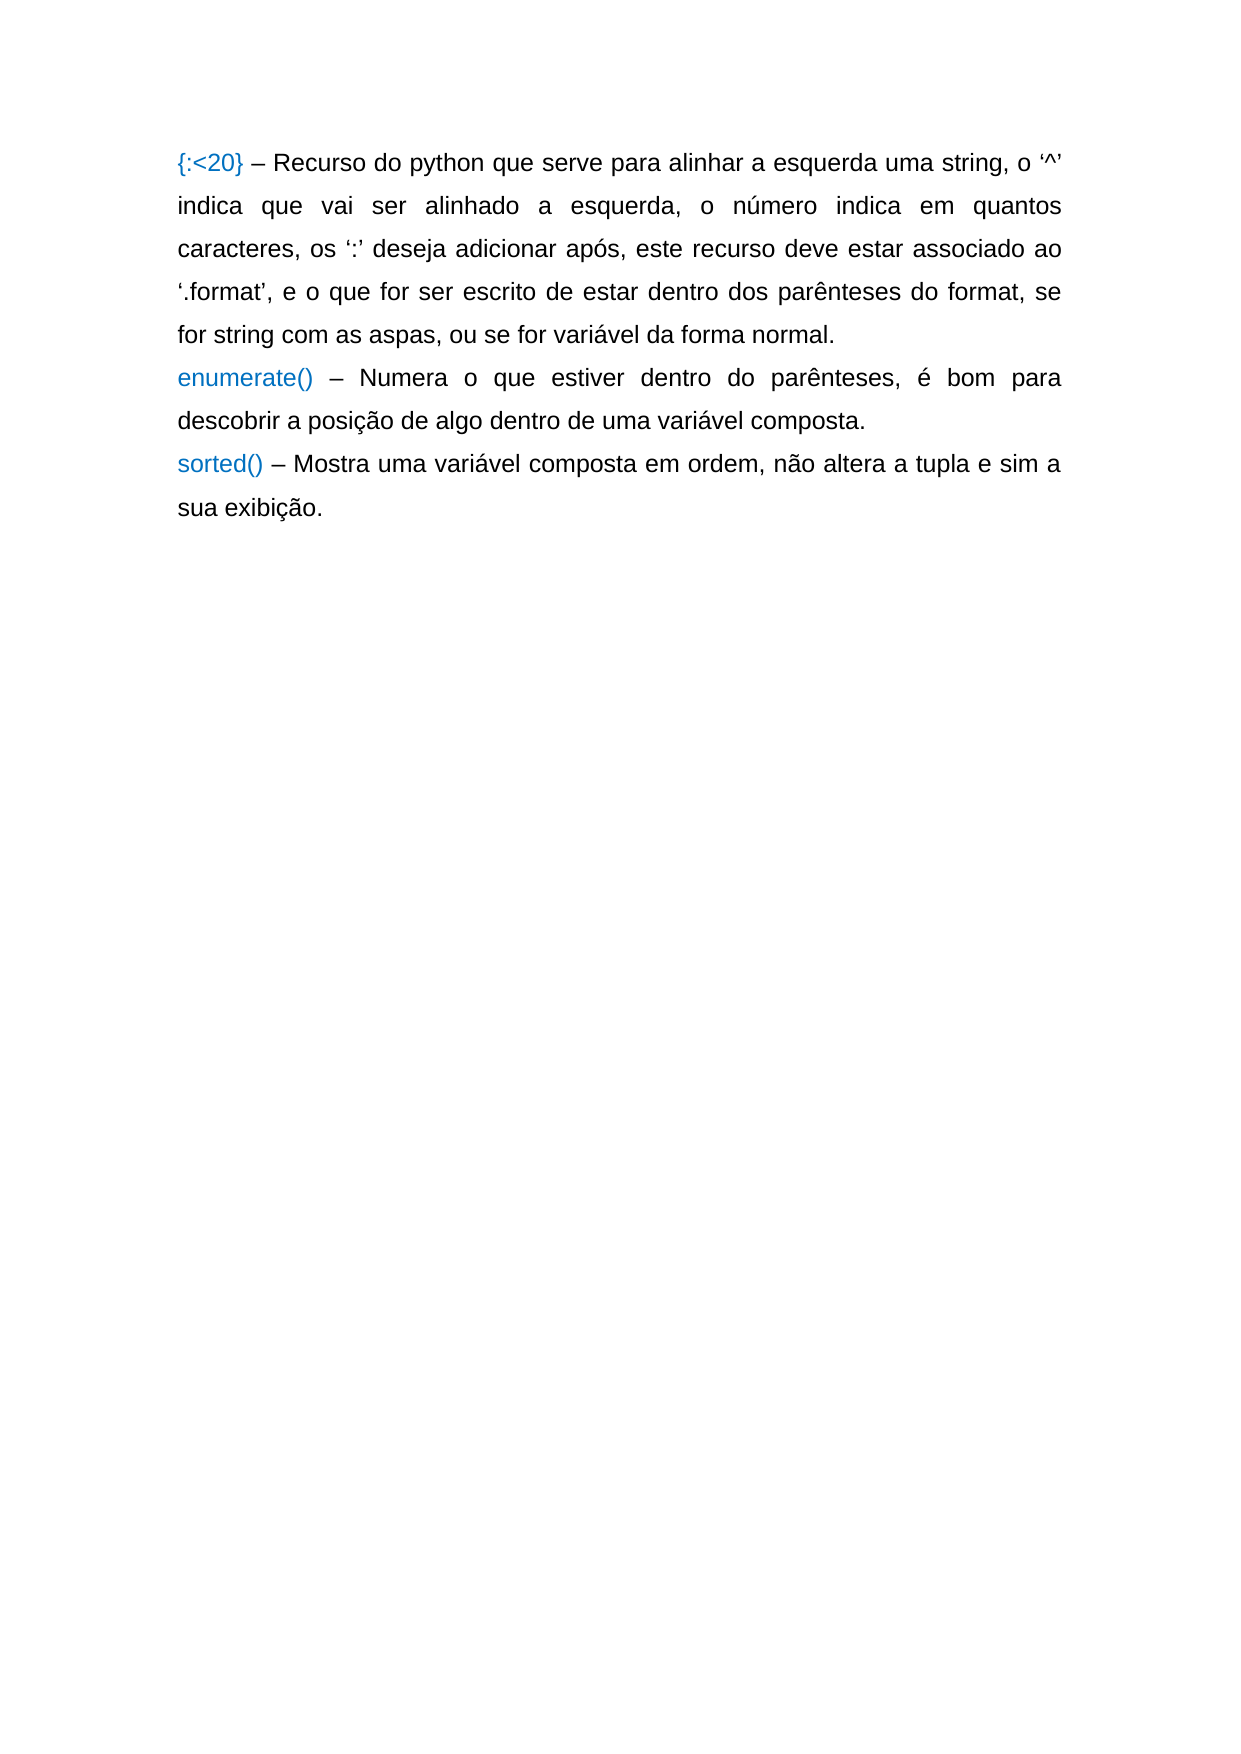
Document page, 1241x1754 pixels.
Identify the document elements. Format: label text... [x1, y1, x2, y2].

text {:<20} – Recurso do python que serve para alinhar a esquerda uma string, o ‘^’ indica que vai ser alinhado a esquerda, o número indica em quantos caracteres, os ‘:’ deseja adicionar após, este recurso deve estar associado ao ‘.format’, e o que for ser escrito de estar dentro dos parênteses do format, se for string com as aspas, ou se for variável da forma normal. [177, 148, 1063, 349]
text sorted() – Mostra uma variável composta em ordem, não altera a tupla e sim a sua exibição. [177, 449, 1063, 521]
text enumerate() – Numera o que estiver dentro do parênteses, é bom para descobrir a posição de algo dentro de uma variável composta. [177, 363, 1063, 435]
